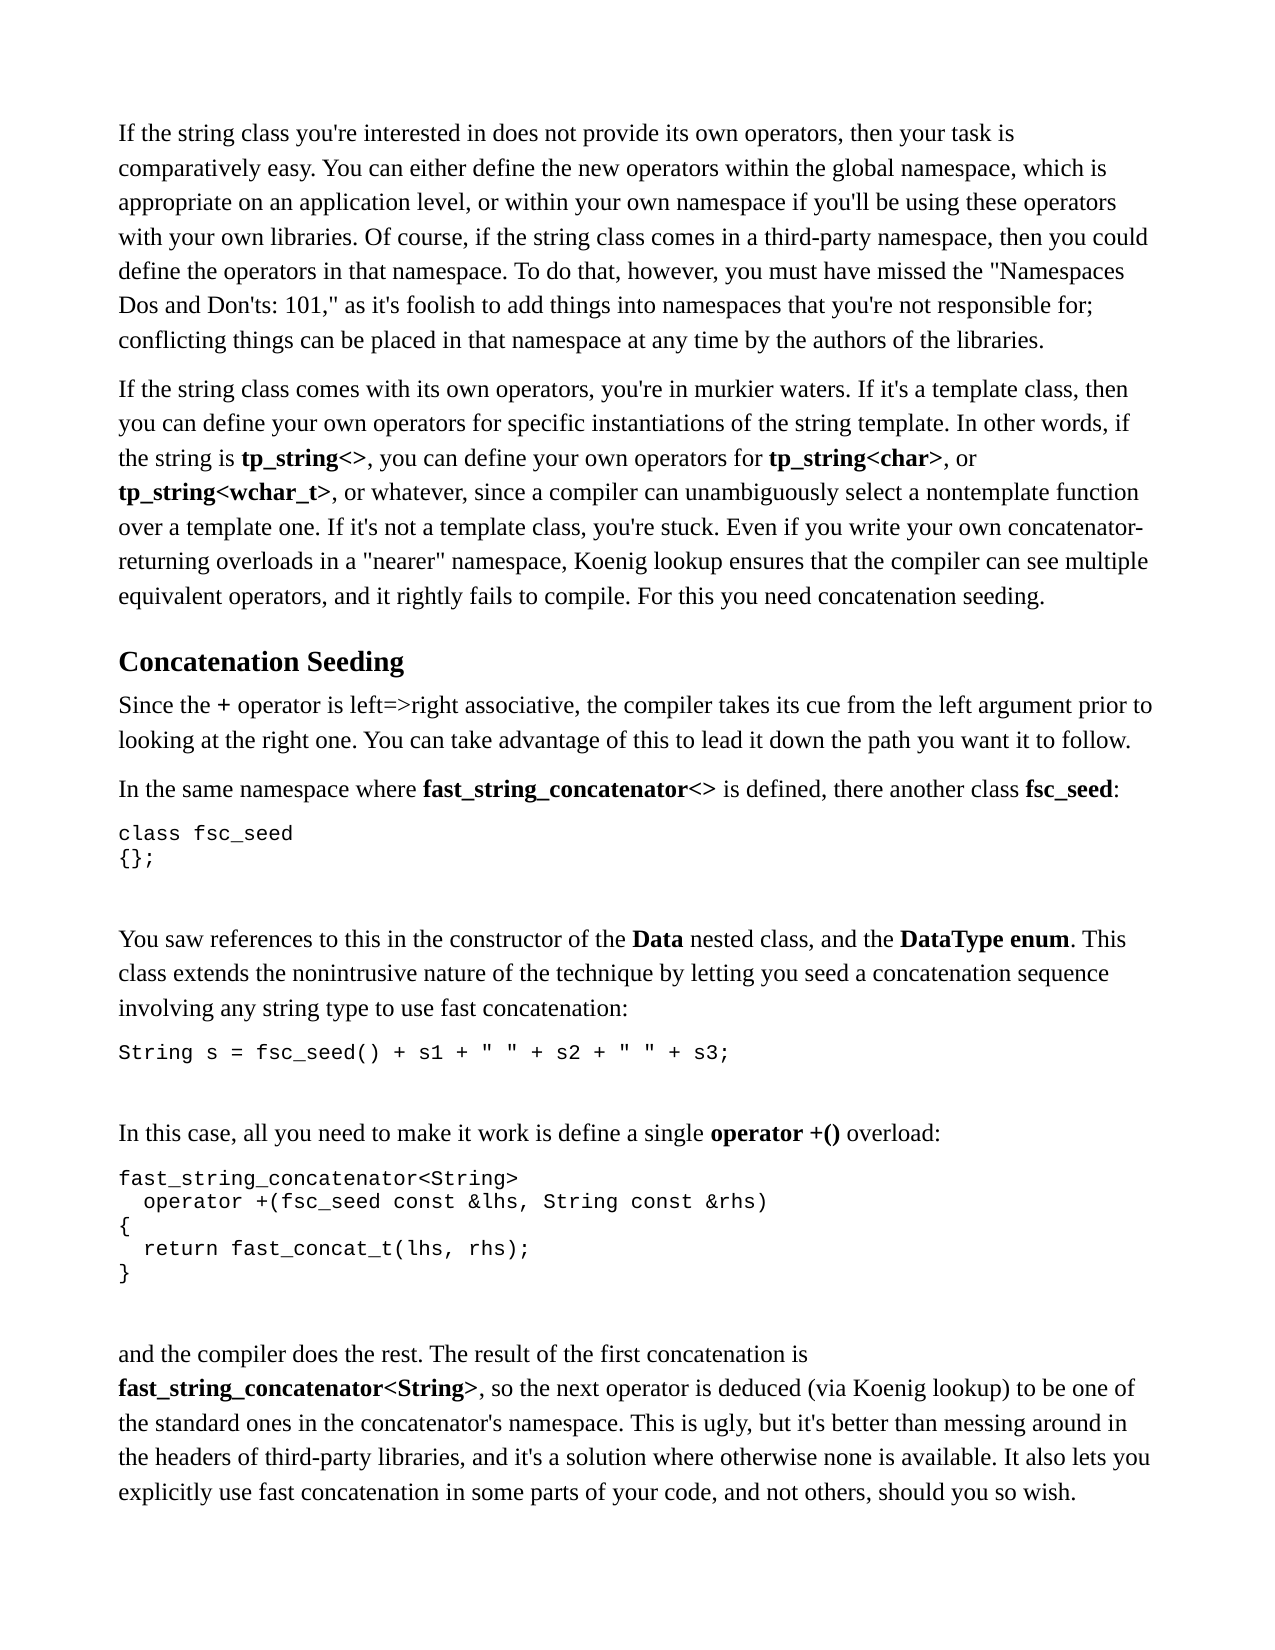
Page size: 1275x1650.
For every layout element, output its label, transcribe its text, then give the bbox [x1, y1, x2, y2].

text {}; [118, 847, 1157, 871]
text In the same namespace where fast_string_concatenator<> is defined, there another class fsc_seed: [118, 774, 1157, 803]
text String s = fsc_seed() + s1 + " " + s2 + " " + s3; [118, 1042, 1157, 1065]
text In this case, all you need to make it work is define a single operator +() overload: [118, 1118, 1157, 1147]
subtitle Concatenation Seeding [118, 644, 1157, 678]
text and the compiler does the rest. The result of the first concatenation is fast_string_concatenator<String>, so the next operator is deduced (via Koenig lookup) to be one of the standard ones in the concatenator's namespace. This is ugly, but it's better than messing around in the headers of third-party libraries, and it's a solution where otherwise none is available. It also lets you explicitly use fast concatenation in some parts of your code, and not others, should you so wish. [118, 1339, 1157, 1506]
text { [118, 1215, 1157, 1238]
text Since the + operator is left=>right associative, the compiler takes its cue from the left argument prior to looking at the right one. You can take advantage of this to lead it down the path you want it to follow. [118, 691, 1157, 754]
text fast_string_concatenator<String> [118, 1167, 1157, 1191]
text class fsc_seed [118, 823, 1157, 847]
text operator +(fsc_seed const &lhs, String const &rhs) [118, 1191, 1157, 1215]
text } [118, 1262, 1157, 1286]
text You saw references to this in the constructor of the Data nested class, and the DataType enum. This class extends the nonintrusive nature of the technique by letting you seed a concatenation sequence involving any string type to use fast concatenation: [118, 924, 1157, 1021]
text return fast_concat_t(lhs, rhs); [118, 1238, 1157, 1262]
text If the string class comes with its own operators, you're in murkier waters. If it's a template class, then you can define your own operators for specific instantiations of the string template. In other words, if the string is tp_string<>, you can define your own operators for tp_string<char>, or tp_string<wchar_t>, or whatever, since a compiler can unambiguously select a nontemplate function over a template one. If it's not a template class, you're stuck. Even if you write your own concatenator-returning overloads in a "nearer" namespace, Koenig lookup ensures that the compiler can see multiple equivalent operators, and it rightly fails to compile. For this you need concatenation seeding. [118, 374, 1157, 610]
text If the string class you're interested in does not provide its own operators, then your task is comparatively easy. You can either define the new operators within the global namespace, which is appropriate on an application level, or within your own namespace if you'll be using these operators with your own libraries. Of course, if the string class comes in a third-party namespace, then you could define the operators in that namespace. To do that, however, you must have missed the "Namespaces Dos and Don'ts: 101," as it's foolish to add things into namespaces that you're not responsible for; conflicting things can be placed in that namespace at any time by the authors of the libraries. [118, 118, 1157, 354]
